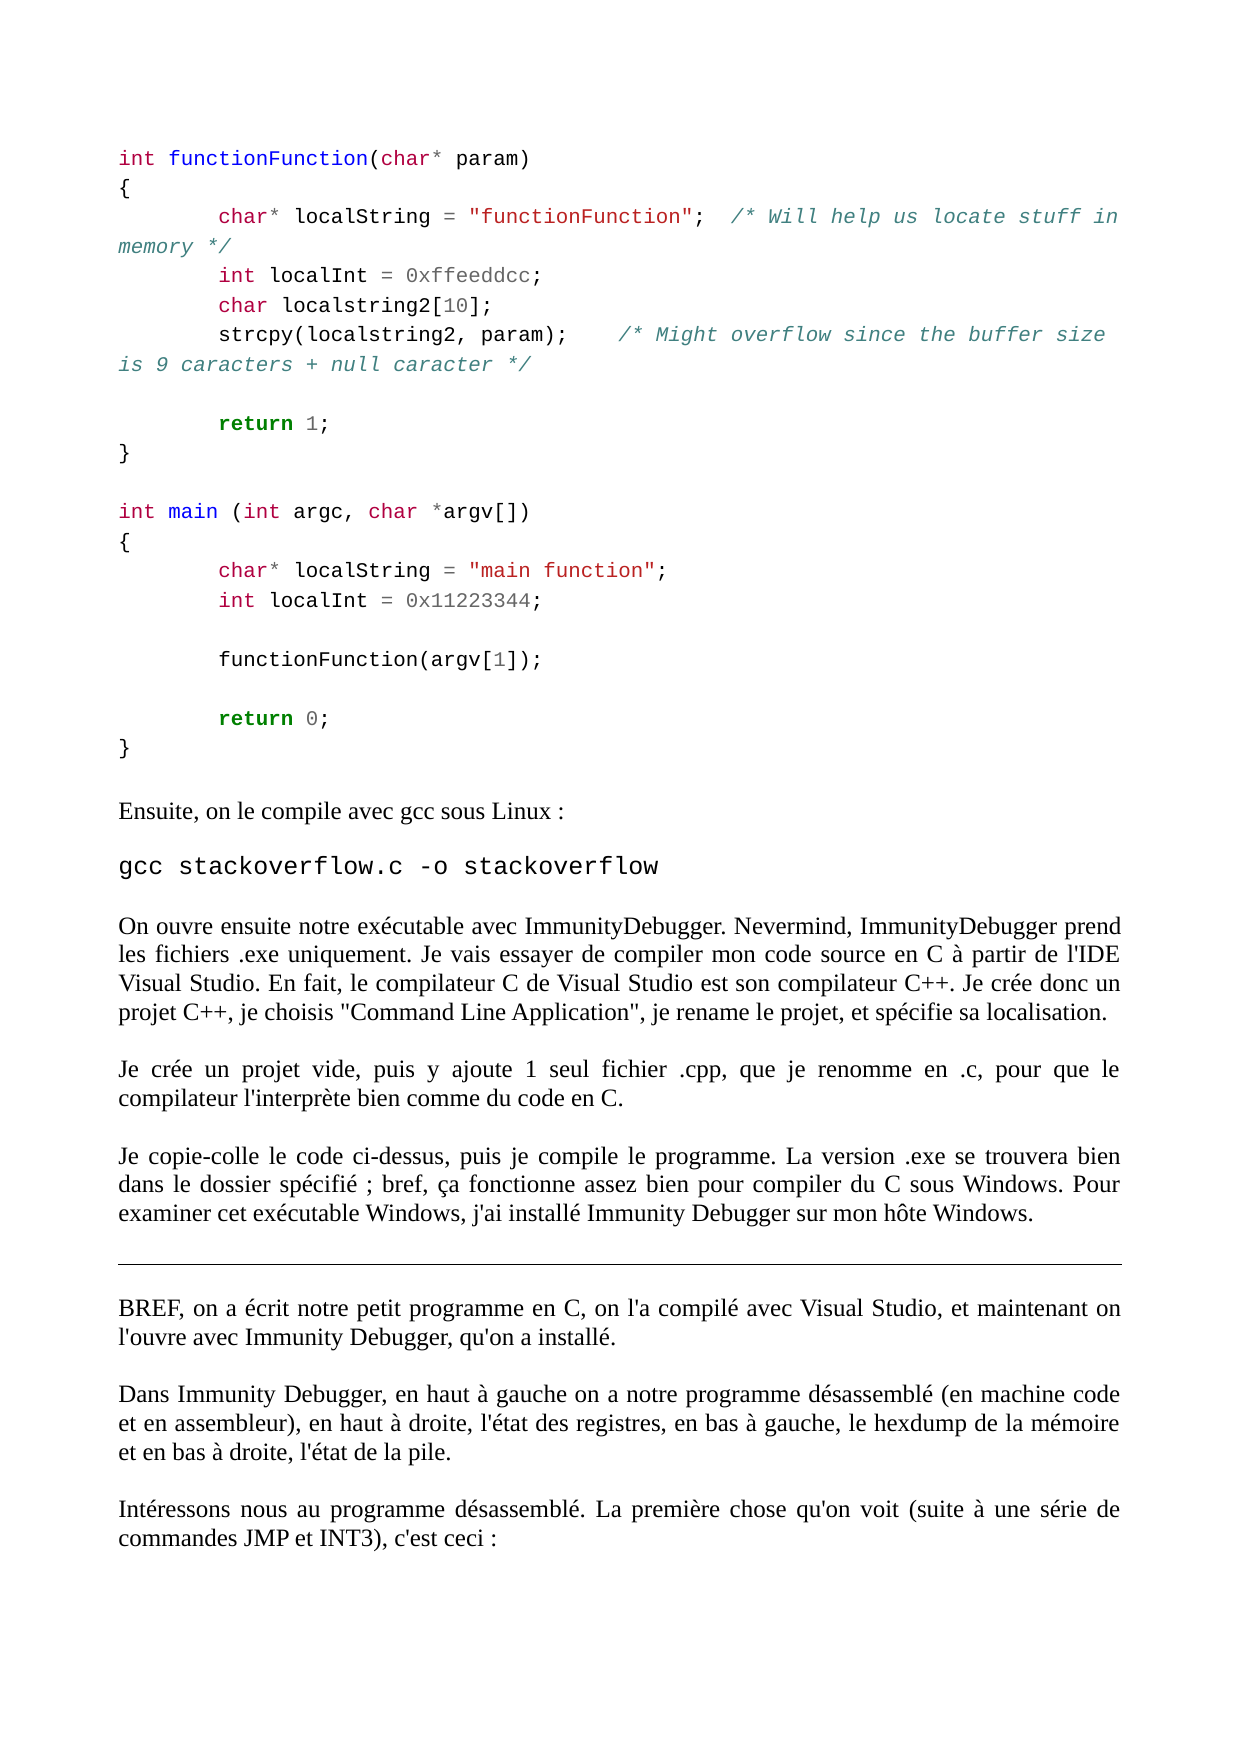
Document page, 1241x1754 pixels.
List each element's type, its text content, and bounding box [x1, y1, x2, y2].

text int main (int argc, char *argv[]) [118, 501, 1122, 525]
text int localInt = 0x11223344; [118, 590, 1122, 613]
text gcc stackoverflow.c -o stackoverflow [118, 854, 1122, 882]
text int functionFunction(char* param) [118, 148, 1122, 171]
text } [118, 442, 1122, 466]
text } [118, 737, 1122, 761]
text return 1; [118, 413, 1122, 437]
text { [118, 177, 1122, 201]
text strcpy(localstring2, param); /* Might overflow since the buffer size is 9 caracters + null caracter */ [118, 324, 1122, 378]
text int localInt = 0xffeeddcc; [118, 266, 1122, 289]
text Ensuite, on le compile avec gcc sous Linux : [118, 796, 1122, 825]
text char localstring2[10]; [118, 295, 1122, 319]
text BREF, on a écrit notre petit programme en C, on l'a compilé avec Visual Studio, et maintenant on l'ouvre avec Immunity Debugger, qu'on a installé. [118, 1293, 1122, 1351]
text functionFunction(argv[1]); [118, 649, 1122, 672]
text Intéressons nous au programme désassemblé. La première chose qu'on voit (suite à une série de commandes JMP et INT3), c'est ceci : [118, 1494, 1122, 1552]
text Je copie-colle le code ci-dessus, puis je compile le programme. La version .exe se trouvera bien dans le dossier spécifié ; bref, ça fonctionne assez bien pour compiler du C sous Windows. Pour examiner cet exécutable Windows, j'ai installé Immunity Debugger sur mon hôte Windows. [118, 1141, 1122, 1227]
text { [118, 531, 1122, 554]
text return 0; [118, 708, 1122, 731]
text Dans Immunity Debugger, en haut à gauche on a notre programme désassemblé (en machine code et en assembleur), en haut à droite, l'état des registres, en bas à gauche, le hexdump de la mémoire et en bas à droite, l'état de la pile. [118, 1379, 1122, 1466]
text On ouvre ensuite notre exécutable avec ImmunityDebugger. Nevermind, ImmunityDebugger prend les fichiers .exe uniquement. Je vais essayer de compiler mon code source en C à partir de l'IDE Visual Studio. En fait, le compilateur C de Visual Studio est son compilateur C++. Je crée donc un projet C++, je choisis "Command Line Application", je rename le projet, et spécifie sa localisation. [118, 911, 1122, 1026]
text char* localString = "functionFunction"; /* Will help us locate stuff in memory */ [118, 207, 1122, 260]
text Je crée un projet vide, puis y ajoute 1 seul fichier .cpp, que je renomme en .c, pour que le compilateur l'interprète bien comme du code en C. [118, 1054, 1122, 1112]
text char* localString = "main function"; [118, 560, 1122, 584]
